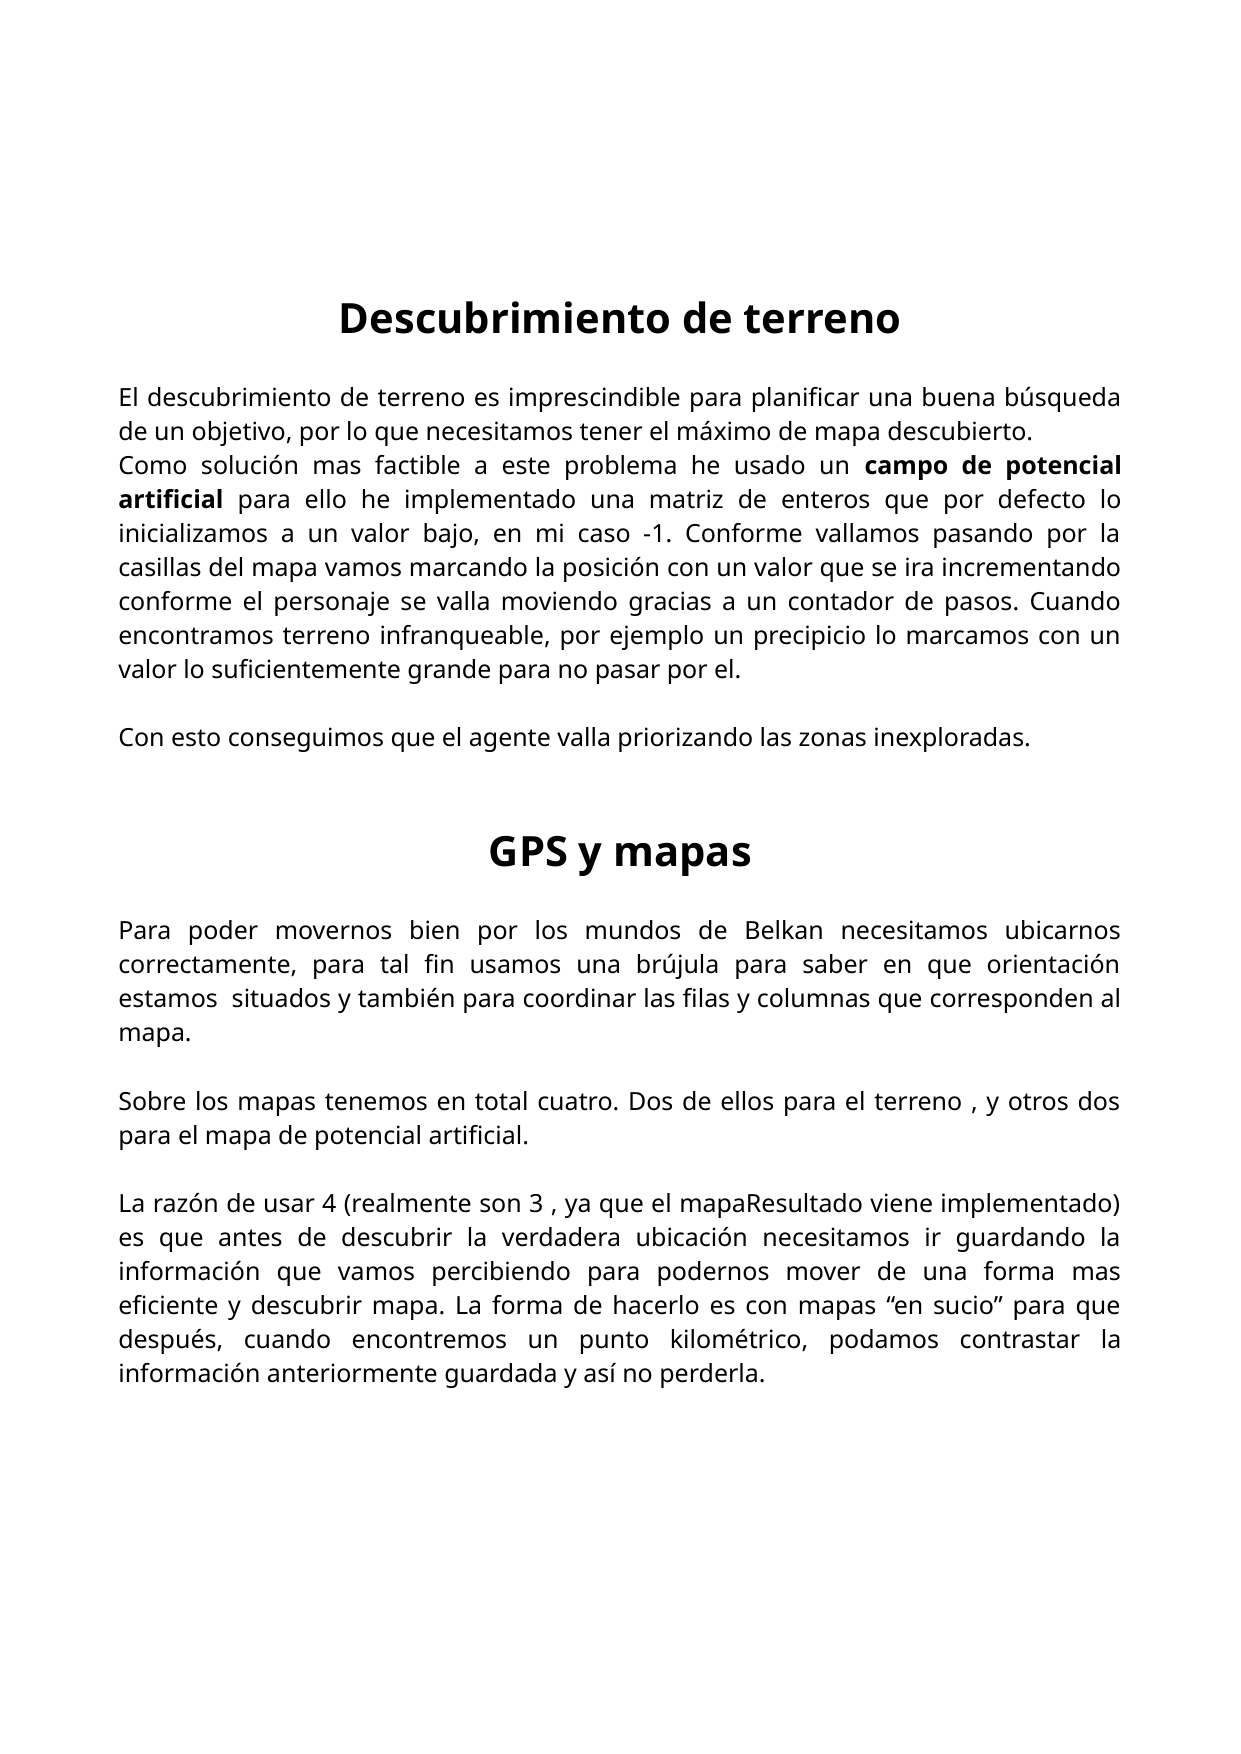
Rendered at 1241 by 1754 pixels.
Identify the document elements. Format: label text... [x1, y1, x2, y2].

text Para poder movernos bien por los mundos de Belkan necesitamos ubicarnos correctamente, para tal fin usamos una brújula para saber en que orientación estamos situados y también para coordinar las filas y columnas que corresponden al mapa. [118, 913, 1122, 1049]
text Con esto conseguimos que el agente valla priorizando las zonas inexploradas. [118, 720, 1122, 754]
text El descubrimiento de terreno es imprescindible para planificar una buena búsqueda de un objetivo, por lo que necesitamos tener el máximo de mapa descubierto. [118, 379, 1122, 447]
text La razón de usar 4 (realmente son 3 , ya que el mapaResultado viene implementado) es que antes de descubrir la verdadera ubicación necesitamos ir guardando la información que vamos percibiendo para podernos mover de una forma mas eficiente y descubrir mapa. La forma de hacerlo es con mapas “en sucio” para que después, cuando encontremos un punto kilométrico, podamos contrastar la información anteriormente guardada y así no perderla. [118, 1185, 1122, 1390]
text Como solución mas factible a este problema he usado un campo de potencial artificial para ello he implementado una matriz de enteros que por defecto lo inicializamos a un valor bajo, en mi caso -1. Conforme vallamos pasando por la casillas del mapa vamos marcando la posición con un valor que se ira incrementando conforme el personaje se valla moviendo gracias a un contador de pasos. Cuando encontramos terreno infranqueable, por ejemplo un precipicio lo marcamos con un valor lo suficientemente grande para no pasar por el. [118, 447, 1122, 686]
text Descubrimiento de terreno [118, 288, 1122, 345]
text GPS y mapas [118, 822, 1122, 879]
text Sobre los mapas tenemos en total cuatro. Dos de ellos para el terreno , y otros dos para el mapa de potencial artificial. [118, 1083, 1122, 1151]
